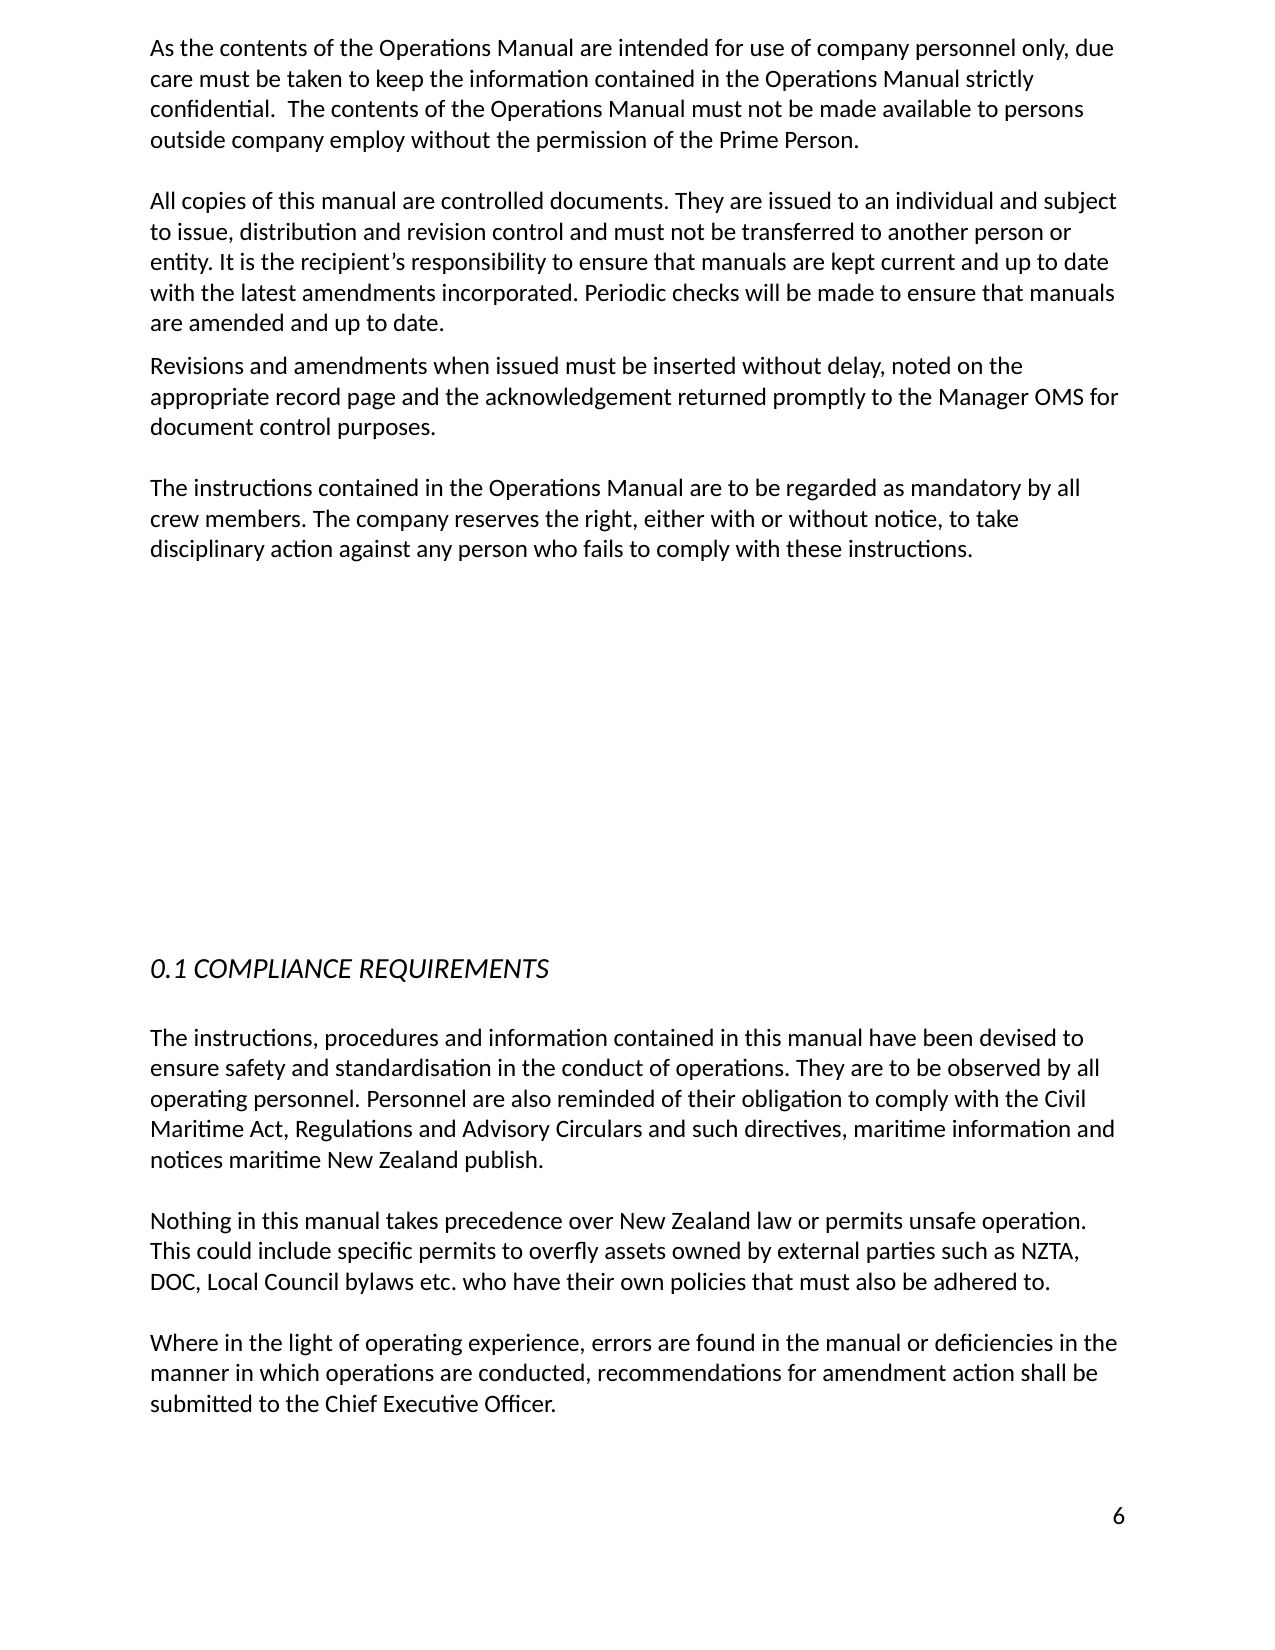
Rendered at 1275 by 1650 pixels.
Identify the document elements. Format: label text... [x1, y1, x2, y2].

text All copies of this manual are controlled documents. They are issued to an individual and subject to issue, distribution and revision control and must not be transferred to another person or entity. It is the recipient’s responsibility to ensure that manuals are kept current and up to date with the latest amendments incorporated. Periodic checks will be made to ensure that manuals are amended and up to date. [150, 185, 1125, 338]
text The instructions, procedures and information contained in this manual have been devised to ensure safety and standardisation in the conduct of operations. They are to be observed by all operating personnel. Personnel are also reminded of their obligation to comply with the Civil Maritime Act, Regulations and Advisory Circulars and such directives, maritime information and notices maritime New Zealand publish. [150, 1022, 1125, 1174]
text Where in the light of operating experience, errors are found in the manual or deficiencies in the manner in which operations are conducted, recommendations for amendment action shall be submitted to the Chief Executive Officer. [150, 1327, 1125, 1419]
text As the contents of the Operations Manual are intended for use of company personnel only, due care must be taken to keep the information contained in the Operations Manual strictly confidential. The contents of the Operations Manual must not be made available to persons outside company employ without the permission of the Prime Person. [150, 32, 1125, 154]
text 0.1 COMPLIANCE REQUIREMENTS [150, 951, 1125, 986]
text The instructions contained in the Operations Manual are to be regarded as mandatory by all crew members. The company reserves the right, either with or without notice, to take disciplinary action against any person who fails to comply with these instructions. [150, 472, 1125, 564]
text Nothing in this manual takes precedence over New Zealand law or permits unsafe operation. This could include specific permits to overfly assets owned by external parties such as NZTA, DOC, Local Council bylaws etc. who have their own policies that must also be adhered to. [150, 1205, 1125, 1297]
text Revisions and amendments when issued must be inserted without delay, noted on the appropriate record page and the acknowledgement returned promptly to the Manager OMS for document control purposes. [150, 350, 1125, 442]
